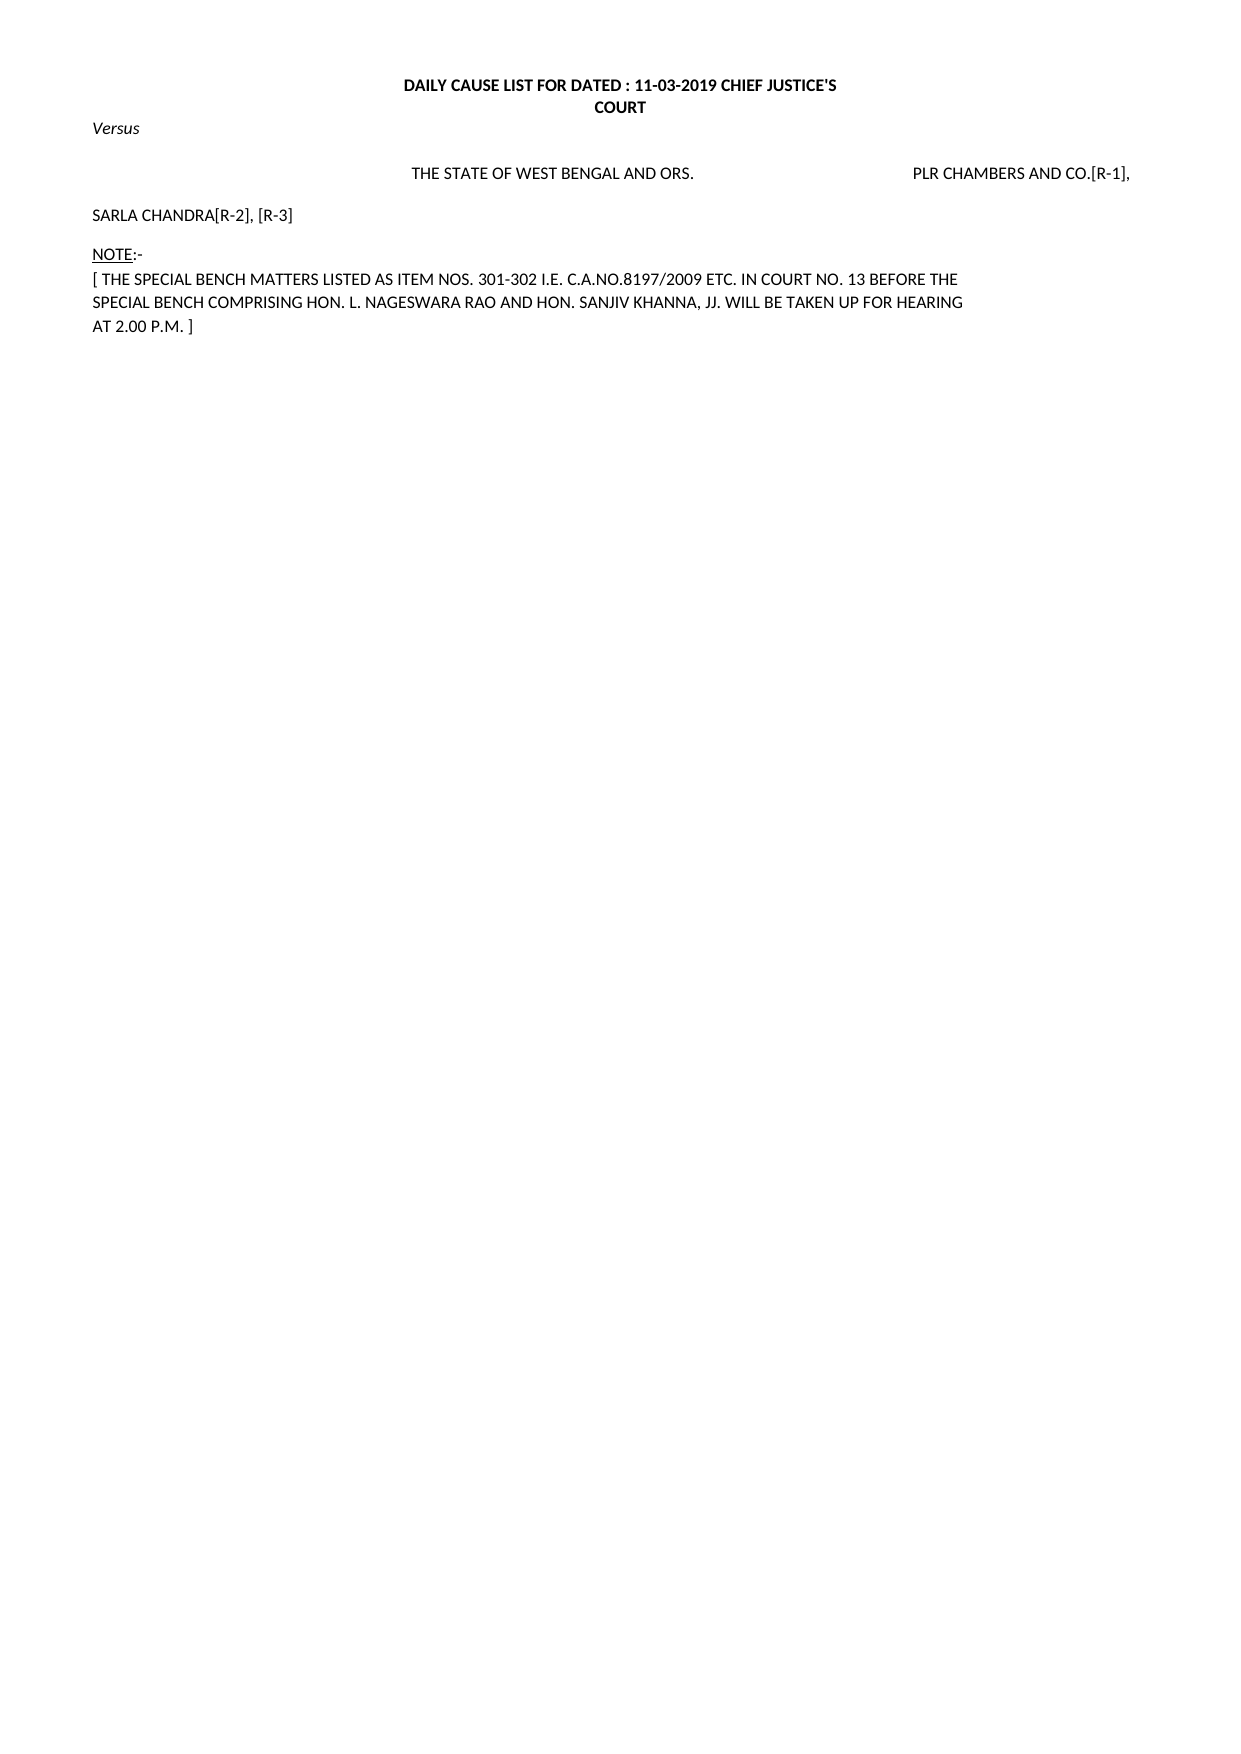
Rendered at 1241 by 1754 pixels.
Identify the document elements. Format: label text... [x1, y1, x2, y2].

text AT 2.00 P.M. ] [92, 315, 1130, 337]
text Versus [92, 117, 1130, 139]
text SPECIAL BENCH COMPRISING HON. L. NAGESWARA RAO AND HON. SANJIV KHANNA, JJ. WILL BE TAKEN UP FOR HEARING [92, 292, 1130, 313]
text SARLA CHANDRA[R-2], [R-3] [92, 204, 1130, 225]
text [ THE SPECIAL BENCH MATTERS LISTED AS ITEM NOS. 301-302 I.E. C.A.NO.8197/2009 ETC. IN COURT NO. 13 BEFORE THE [92, 268, 1130, 290]
text NOTE:- [92, 243, 1130, 265]
text THE STATE OF WEST BENGAL AND ORS. PLR CHAMBERS AND CO.[R-1], [92, 157, 1130, 185]
